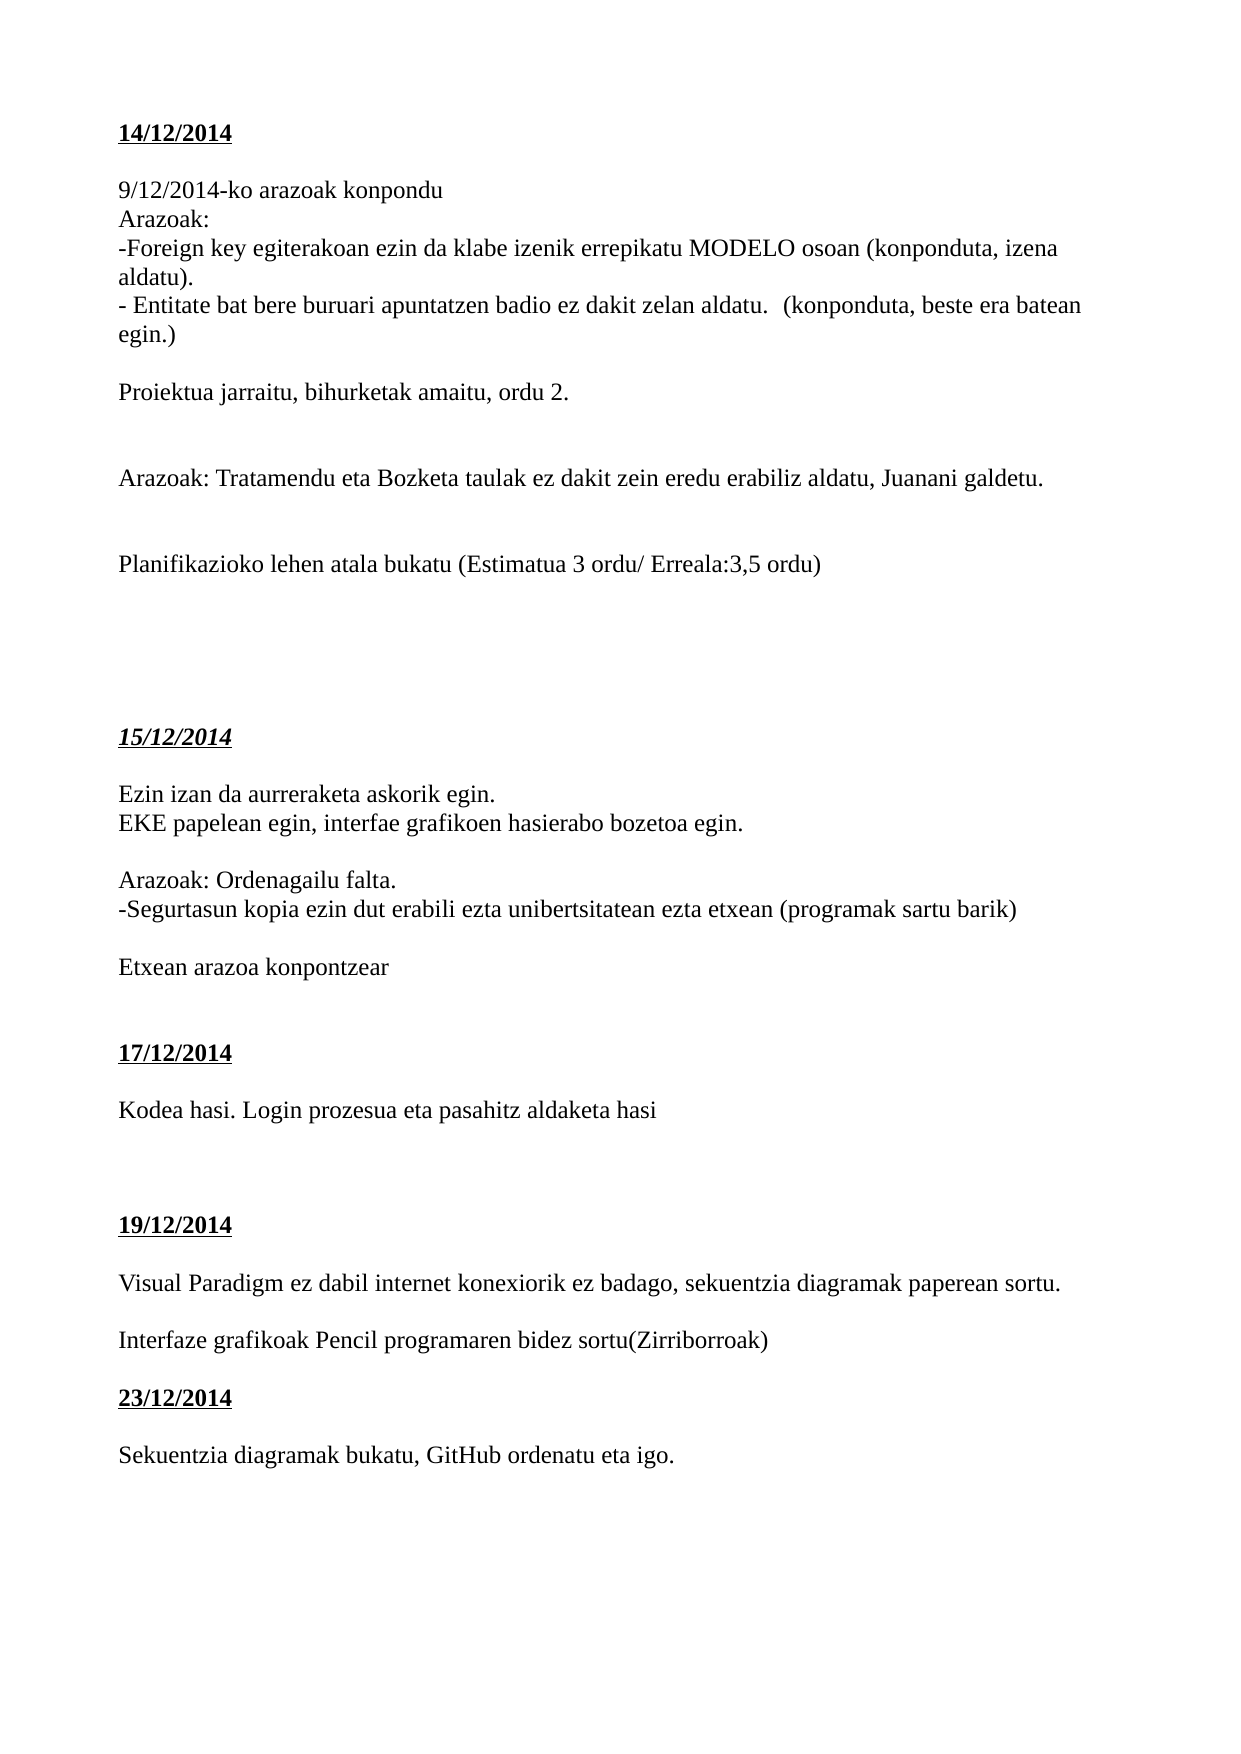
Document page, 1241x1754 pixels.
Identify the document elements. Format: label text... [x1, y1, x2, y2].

text 15/12/2014 [118, 722, 1122, 751]
text - Entitate bat bere buruari apuntatzen badio ez dakit zelan aldatu. (konponduta, beste era batean egin.) [118, 291, 1122, 348]
text 19/12/2014 [118, 1211, 1122, 1239]
text Interfaze grafikoak Pencil programaren bidez sortu(Zirriborroak) [118, 1326, 1122, 1354]
text Arazoak: [118, 204, 1122, 233]
text -Foreign key egiterakoan ezin da klabe izenik errepikatu MODELO osoan (konponduta, izena aldatu). [118, 233, 1122, 291]
text Ezin izan da aurreraketa askorik egin. [118, 779, 1122, 808]
text 9/12/2014-ko arazoak konpondu [118, 176, 1122, 204]
text Visual Paradigm ez dabil internet konexiorik ez badago, sekuentzia diagramak paperean sortu. [118, 1268, 1122, 1297]
text Kodea hasi. Login prozesua eta pasahitz aldaketa hasi [118, 1096, 1122, 1124]
text EKE papelean egin, interfae grafikoen hasierabo bozetoa egin. [118, 808, 1122, 837]
text Proiektua jarraitu, bihurketak amaitu, ordu 2. [118, 377, 1122, 406]
text Arazoak: Ordenagailu falta. [118, 866, 1122, 894]
text 17/12/2014 [118, 1038, 1122, 1067]
text 14/12/2014 [118, 118, 1122, 147]
text Arazoak: Tratamendu eta Bozketa taulak ez dakit zein eredu erabiliz aldatu, Juanani galdetu. [118, 463, 1122, 492]
text -Segurtasun kopia ezin dut erabili ezta unibertsitatean ezta etxean (programak sartu barik) [118, 894, 1122, 923]
text Sekuentzia diagramak bukatu, GitHub ordenatu eta igo. [118, 1441, 1122, 1469]
text 23/12/2014 [118, 1383, 1122, 1412]
text Etxean arazoa konpontzear [118, 952, 1122, 981]
text Planifikazioko lehen atala bukatu (Estimatua 3 ordu/ Erreala:3,5 ordu) [118, 549, 1122, 578]
